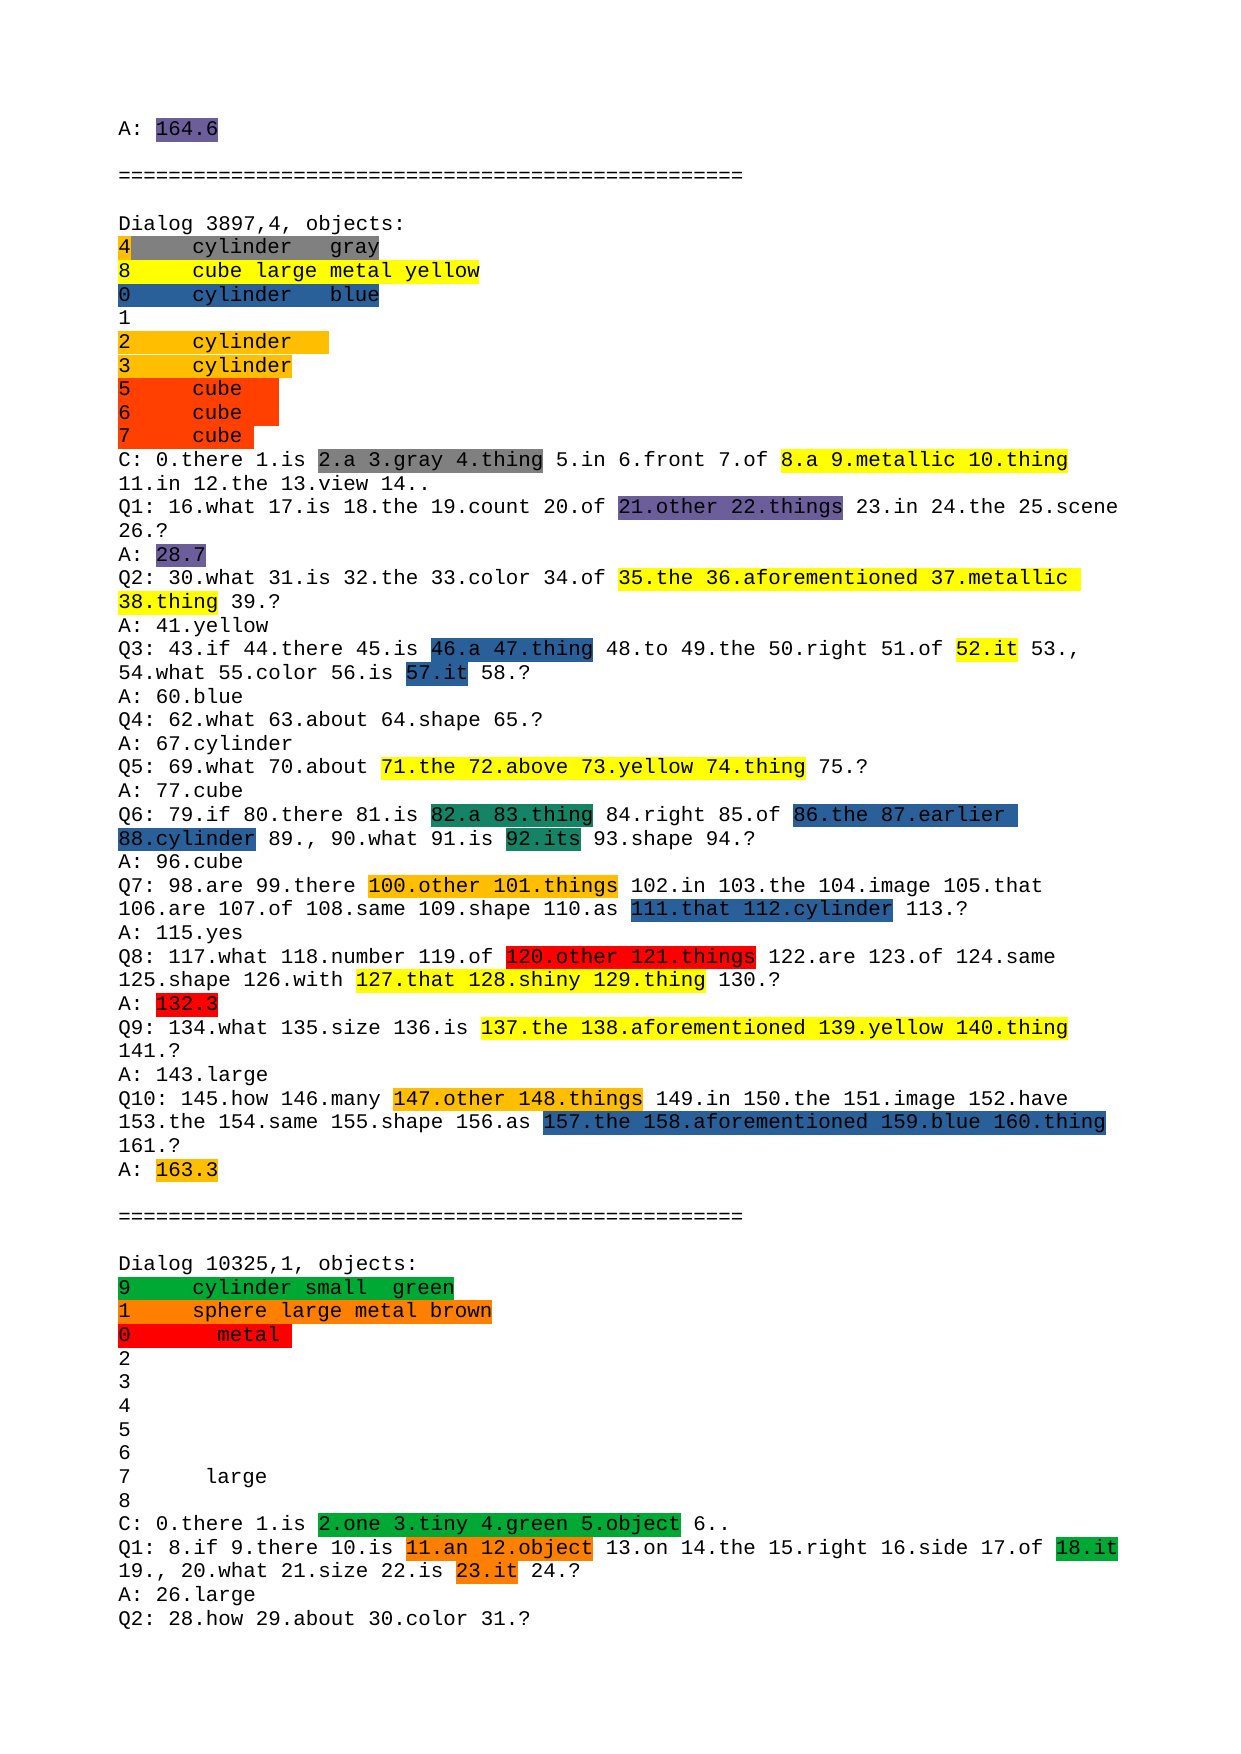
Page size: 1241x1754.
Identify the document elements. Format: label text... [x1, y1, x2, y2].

text A: 164.6 ================================================== Dialog 3897,4, objects: 4 cylinder gray 8 cube large metal yellow 0 cylinder blue 1 2 cylinder 3 cylinder 5 cube 6 cube 7 cube C: 0.there 1.is 2.a 3.gray 4.thing 5.in 6.front 7.of 8.a 9.metallic 10.thing 11.in 12.the 13.view 14.. Q1: 16.what 17.is 18.the 19.count 20.of 21.other 22.things 23.in 24.the 25.scene 26.? A: 28.7 Q2: 30.what 31.is 32.the 33.color 34.of 35.the 36.aforementioned 37.metallic 38.thing 39.? A: 41.yellow Q3: 43.if 44.there 45.is 46.a 47.thing 48.to 49.the 50.right 51.of 52.it 53., 54.what 55.color 56.is 57.it 58.? A: 60.blue Q4: 62.what 63.about 64.shape 65.? A: 67.cylinder Q5: 69.what 70.about 71.the 72.above 73.yellow 74.thing 75.? A: 77.cube Q6: 79.if 80.there 81.is 82.a 83.thing 84.right 85.of 86.the 87.earlier 88.cylinder 89., 90.what 91.is 92.its 93.shape 94.? A: 96.cube Q7: 98.are 99.there 100.other 101.things 102.in 103.the 104.image 105.that 106.are 107.of 108.same 109.shape 110.as 111.that 112.cylinder 113.? A: 115.yes Q8: 117.what 118.number 119.of 120.other 121.things 122.are 123.of 124.same 125.shape 126.with 127.that 128.shiny 129.thing 130.? A: 132.3 Q9: 134.what 135.size 136.is 137.the 138.aforementioned 139.yellow 140.thing 141.? A: 143.large Q10: 145.how 146.many 147.other 148.things 149.in 150.the 151.image 152.have 153.the 154.same 155.shape 156.as 157.the 158.aforementioned 159.blue 160.thing 161.? A: 163.3 ================================================== Dialog 10325,1, objects: 9 cylinder small green 1 sphere large metal brown 0 metal 2 3 4 5 6 7 large 8 C: 0.there 1.is 2.one 3.tiny 4.green 5.object 6.. Q1: 8.if 9.there 10.is 11.an 12.object 13.on 14.the 15.right 16.side 17.of 18.it 19., 20.what 21.size 22.is 23.it 24.? A: 26.large Q2: 28.how 29.about 30.color 31.? [118, 118, 1122, 1631]
